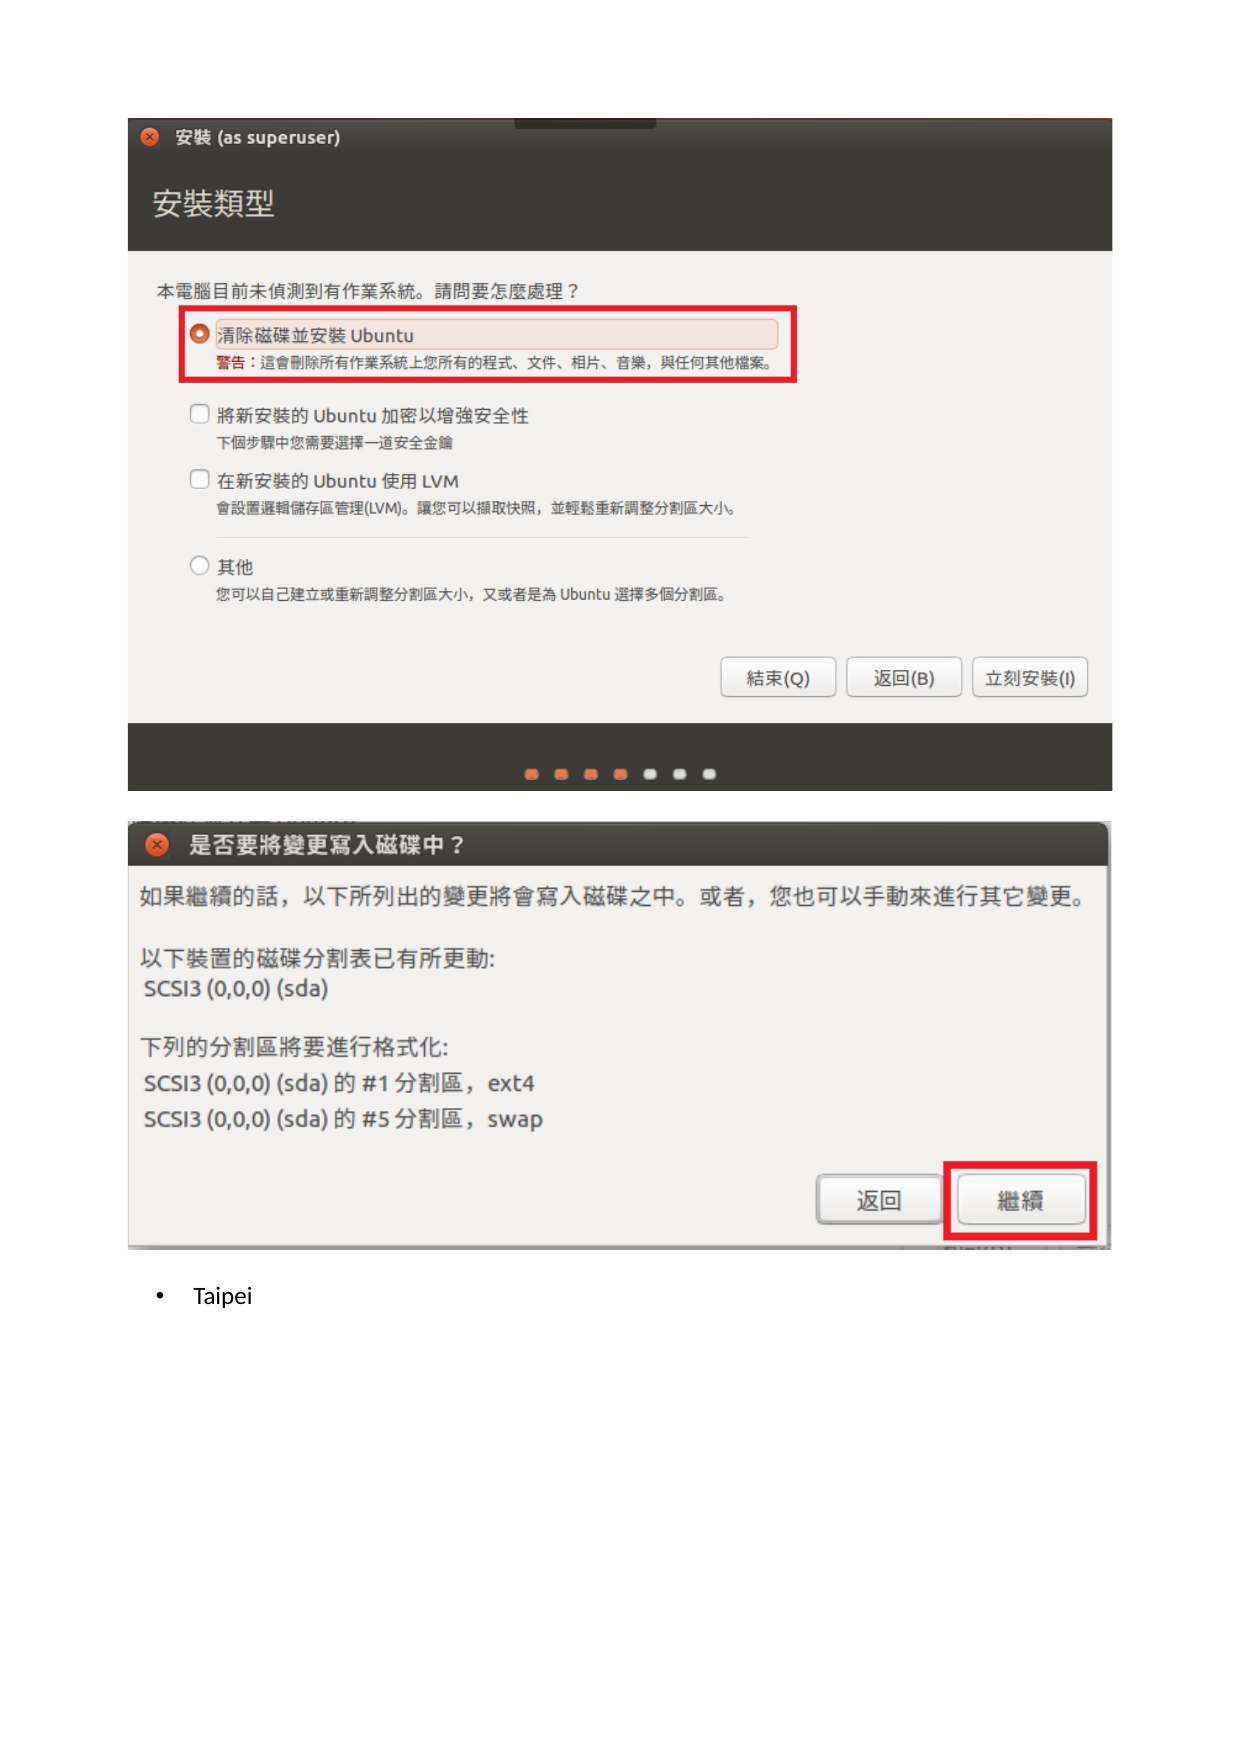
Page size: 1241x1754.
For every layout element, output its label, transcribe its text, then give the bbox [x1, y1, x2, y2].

picture [127, 118, 1113, 791]
list Taipei [156, 1281, 1122, 1311]
picture [127, 821, 1113, 1250]
